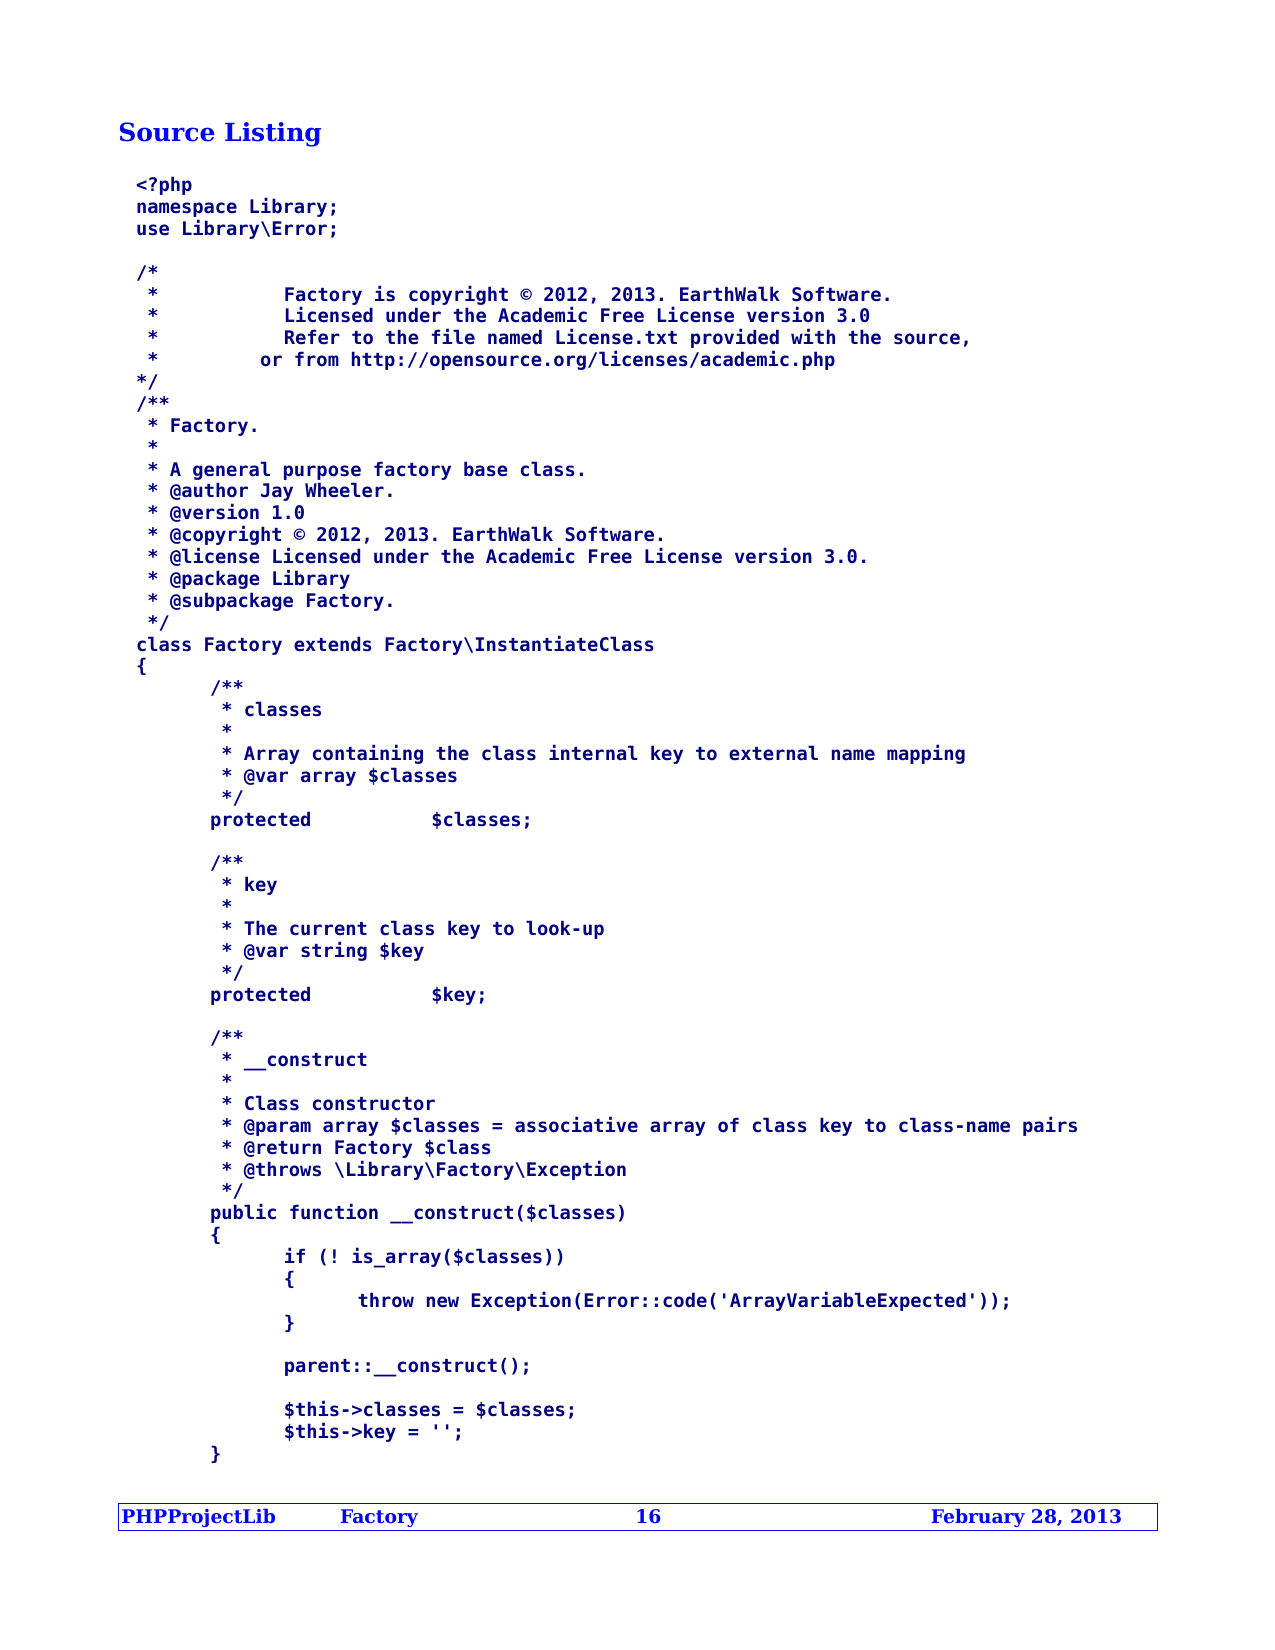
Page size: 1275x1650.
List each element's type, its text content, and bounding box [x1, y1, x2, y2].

list } [136, 1312, 1157, 1333]
list * The current class key to look-up [136, 918, 1157, 940]
list } [136, 1443, 1157, 1465]
list * @author Jay Wheeler. [136, 480, 1157, 502]
list protected $key; [136, 983, 1157, 1005]
list * @subpackage Factory. [136, 590, 1157, 612]
list { [136, 655, 1157, 677]
list namespace Library; [136, 196, 1157, 218]
list */ [136, 787, 1157, 808]
list * Licensed under the Academic Free License version 3.0 [136, 305, 1157, 327]
list parent::__construct(); [136, 1355, 1157, 1377]
list public function __construct($classes) [136, 1202, 1157, 1224]
list /** [136, 1027, 1157, 1049]
list * or from http://opensource.org/licenses/academic.php [136, 349, 1157, 371]
list * @param array $classes = associative array of class key to class-name pairs [136, 1115, 1157, 1137]
list * @package Library [136, 568, 1157, 590]
list * classes [136, 699, 1157, 721]
list * [136, 437, 1157, 458]
list <?php [136, 174, 1157, 196]
list * Refer to the file named License.txt provided with the source, [136, 327, 1157, 349]
list * Factory. [136, 415, 1157, 437]
list { [136, 1268, 1157, 1290]
list if (! is_array($classes)) [136, 1246, 1157, 1268]
list * Array containing the class internal key to external name mapping [136, 743, 1157, 765]
list * [136, 1071, 1157, 1093]
list /** [136, 393, 1157, 415]
list * @throws \Library\Factory\Exception [136, 1158, 1157, 1180]
list /** [136, 852, 1157, 874]
list */ [136, 1180, 1157, 1202]
list * @version 1.0 [136, 502, 1157, 524]
list class Factory extends Factory\InstantiateClass [136, 633, 1157, 655]
list use Library\Error; [136, 218, 1157, 240]
list */ [136, 962, 1157, 983]
list throw new Exception(Error::code('ArrayVariableExpected')); [136, 1290, 1157, 1312]
list * [136, 896, 1157, 918]
list * @license Licensed under the Academic Free License version 3.0. [136, 546, 1157, 568]
list protected $classes; [136, 808, 1157, 830]
list $this->classes = $classes; [136, 1399, 1157, 1421]
title Source Listing [118, 118, 1157, 147]
list * A general purpose factory base class. [136, 458, 1157, 480]
list */ [136, 371, 1157, 393]
list * @var string $key [136, 940, 1157, 962]
list * @return Factory $class [136, 1137, 1157, 1158]
list $this->key = ''; [136, 1421, 1157, 1443]
list * Class constructor [136, 1093, 1157, 1115]
list /** [136, 677, 1157, 699]
list /* [136, 262, 1157, 283]
list */ [136, 612, 1157, 633]
list * @var array $classes [136, 765, 1157, 787]
list { [136, 1224, 1157, 1246]
list * __construct [136, 1049, 1157, 1071]
list * Factory is copyright © 2012, 2013. EarthWalk Software. [136, 283, 1157, 305]
list * @copyright © 2012, 2013. EarthWalk Software. [136, 524, 1157, 546]
list * [136, 721, 1157, 743]
list * key [136, 874, 1157, 896]
